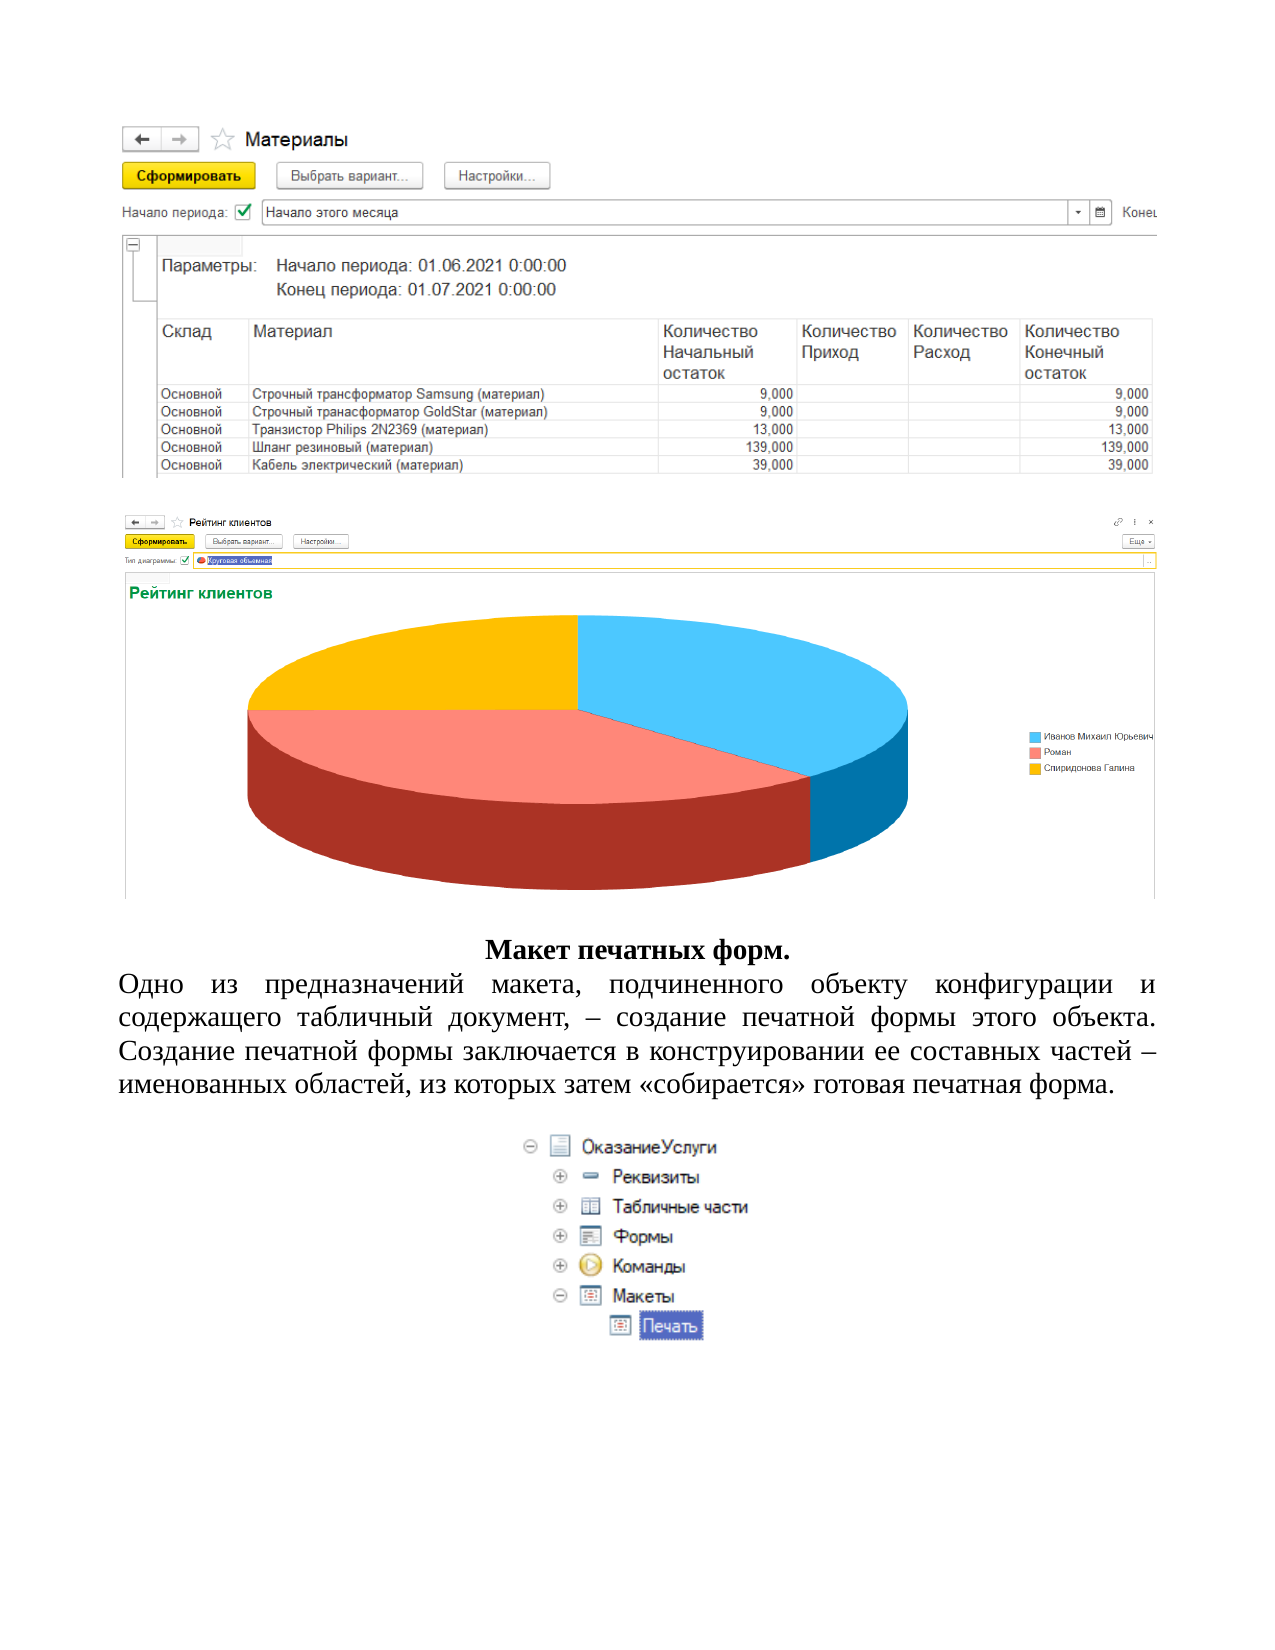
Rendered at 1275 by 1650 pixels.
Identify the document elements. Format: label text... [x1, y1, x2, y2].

text Макет печатных форм. [118, 932, 1157, 966]
text Одно из предназначений макета, подчиненного объекту конфигурации и содержащего табличный документ, – создание печатной формы этого объекта. Создание печатной формы заключается в конструировании ее составных частей – именованных областей, из которых затем «собирается» готовая печатная форма. [118, 966, 1157, 1100]
